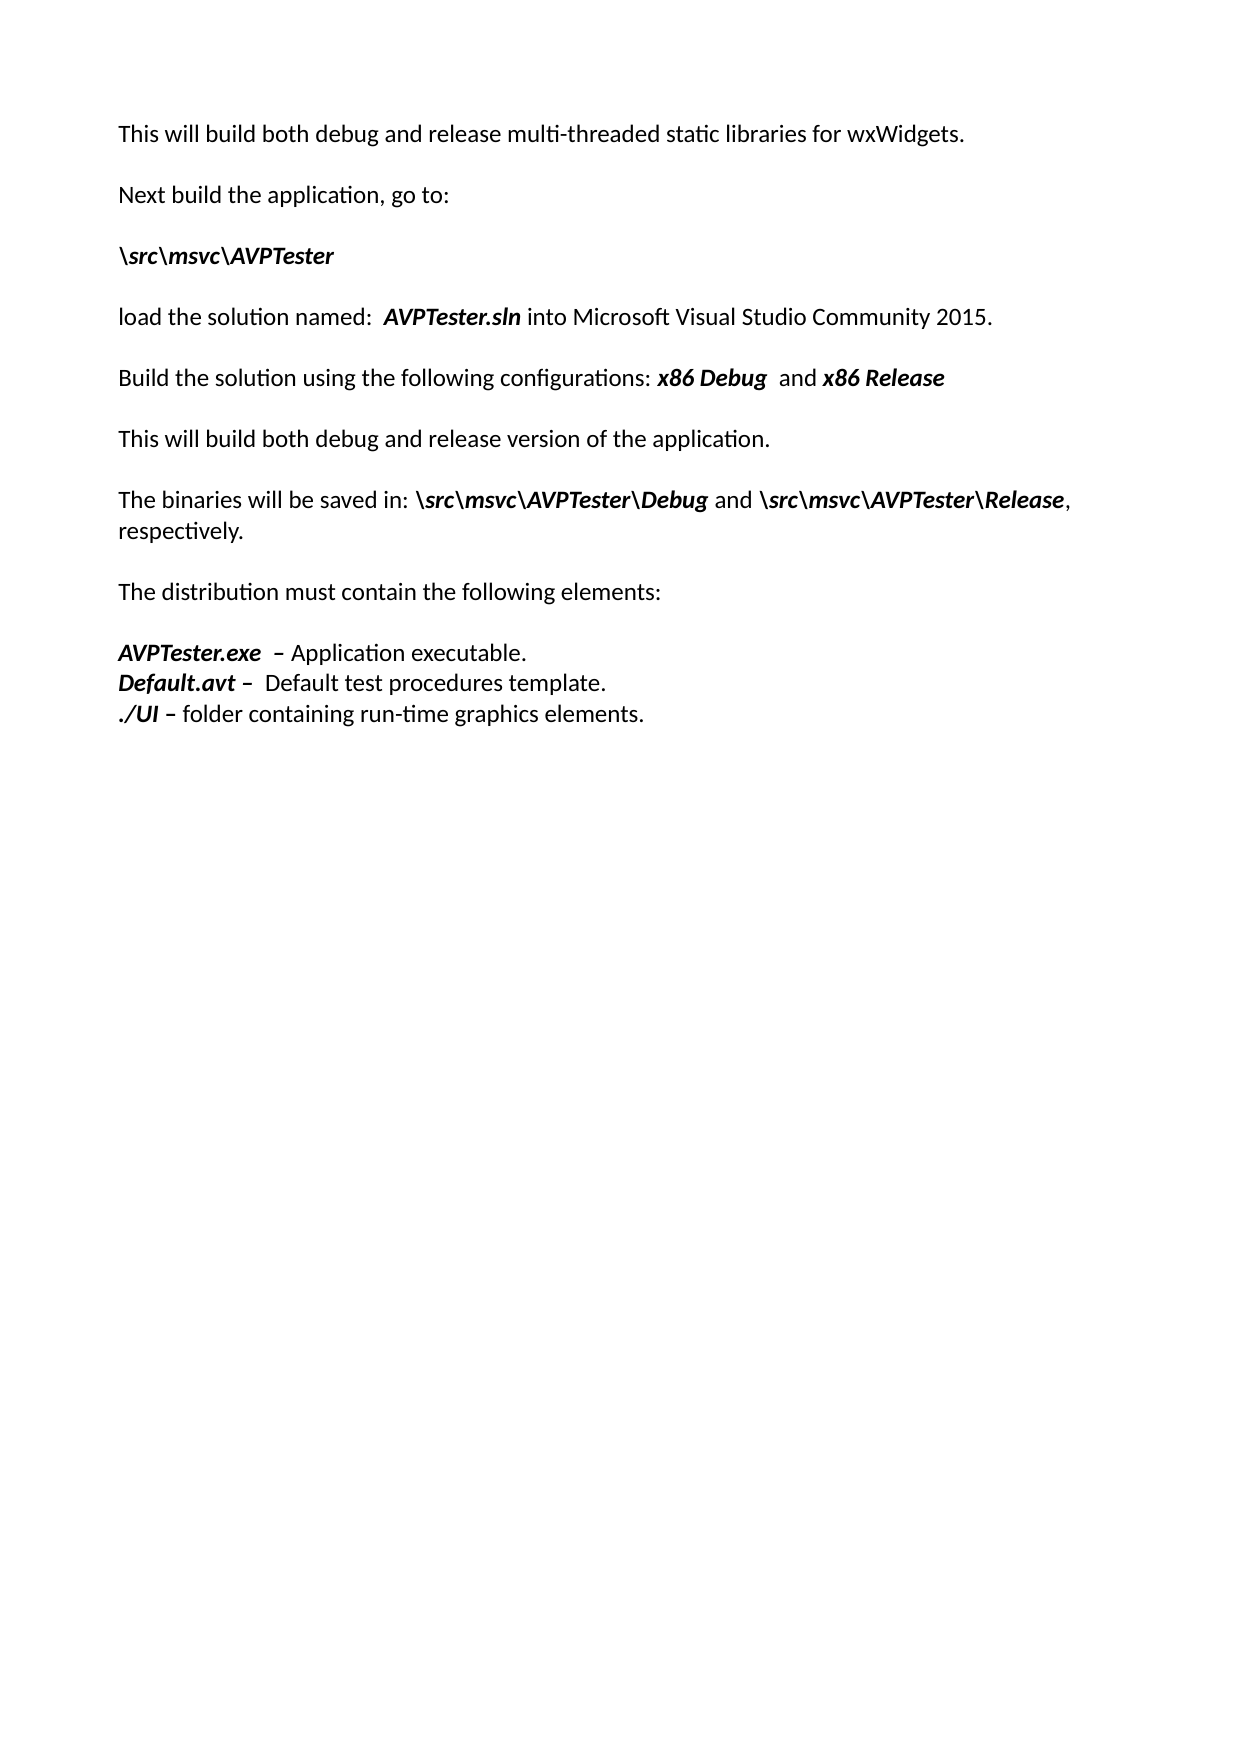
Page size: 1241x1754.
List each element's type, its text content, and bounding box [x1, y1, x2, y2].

text \src\msvc\AVPTester [118, 240, 1122, 271]
text Default.avt – Default test procedures template. [118, 667, 1122, 698]
text Build the solution using the following configurations: x86 Debug and x86 Release [118, 362, 1122, 393]
text The distribution must contain the following elements: [118, 576, 1122, 606]
text ./UI – folder containing run-time graphics elements. [118, 698, 1122, 728]
text This will build both debug and release multi-threaded static libraries for wxWidgets. [118, 118, 1122, 149]
text Next build the application, go to: [118, 179, 1122, 210]
text This will build both debug and release version of the application. [118, 423, 1122, 454]
text load the solution named: AVPTester.sln into Microsoft Visual Studio Community 2015. [118, 301, 1122, 332]
text The binaries will be saved in: \src\msvc\AVPTester\Debug and \src\msvc\AVPTester\Release, respectively. [118, 484, 1122, 545]
text AVPTester.exe – Application executable. [118, 637, 1122, 667]
